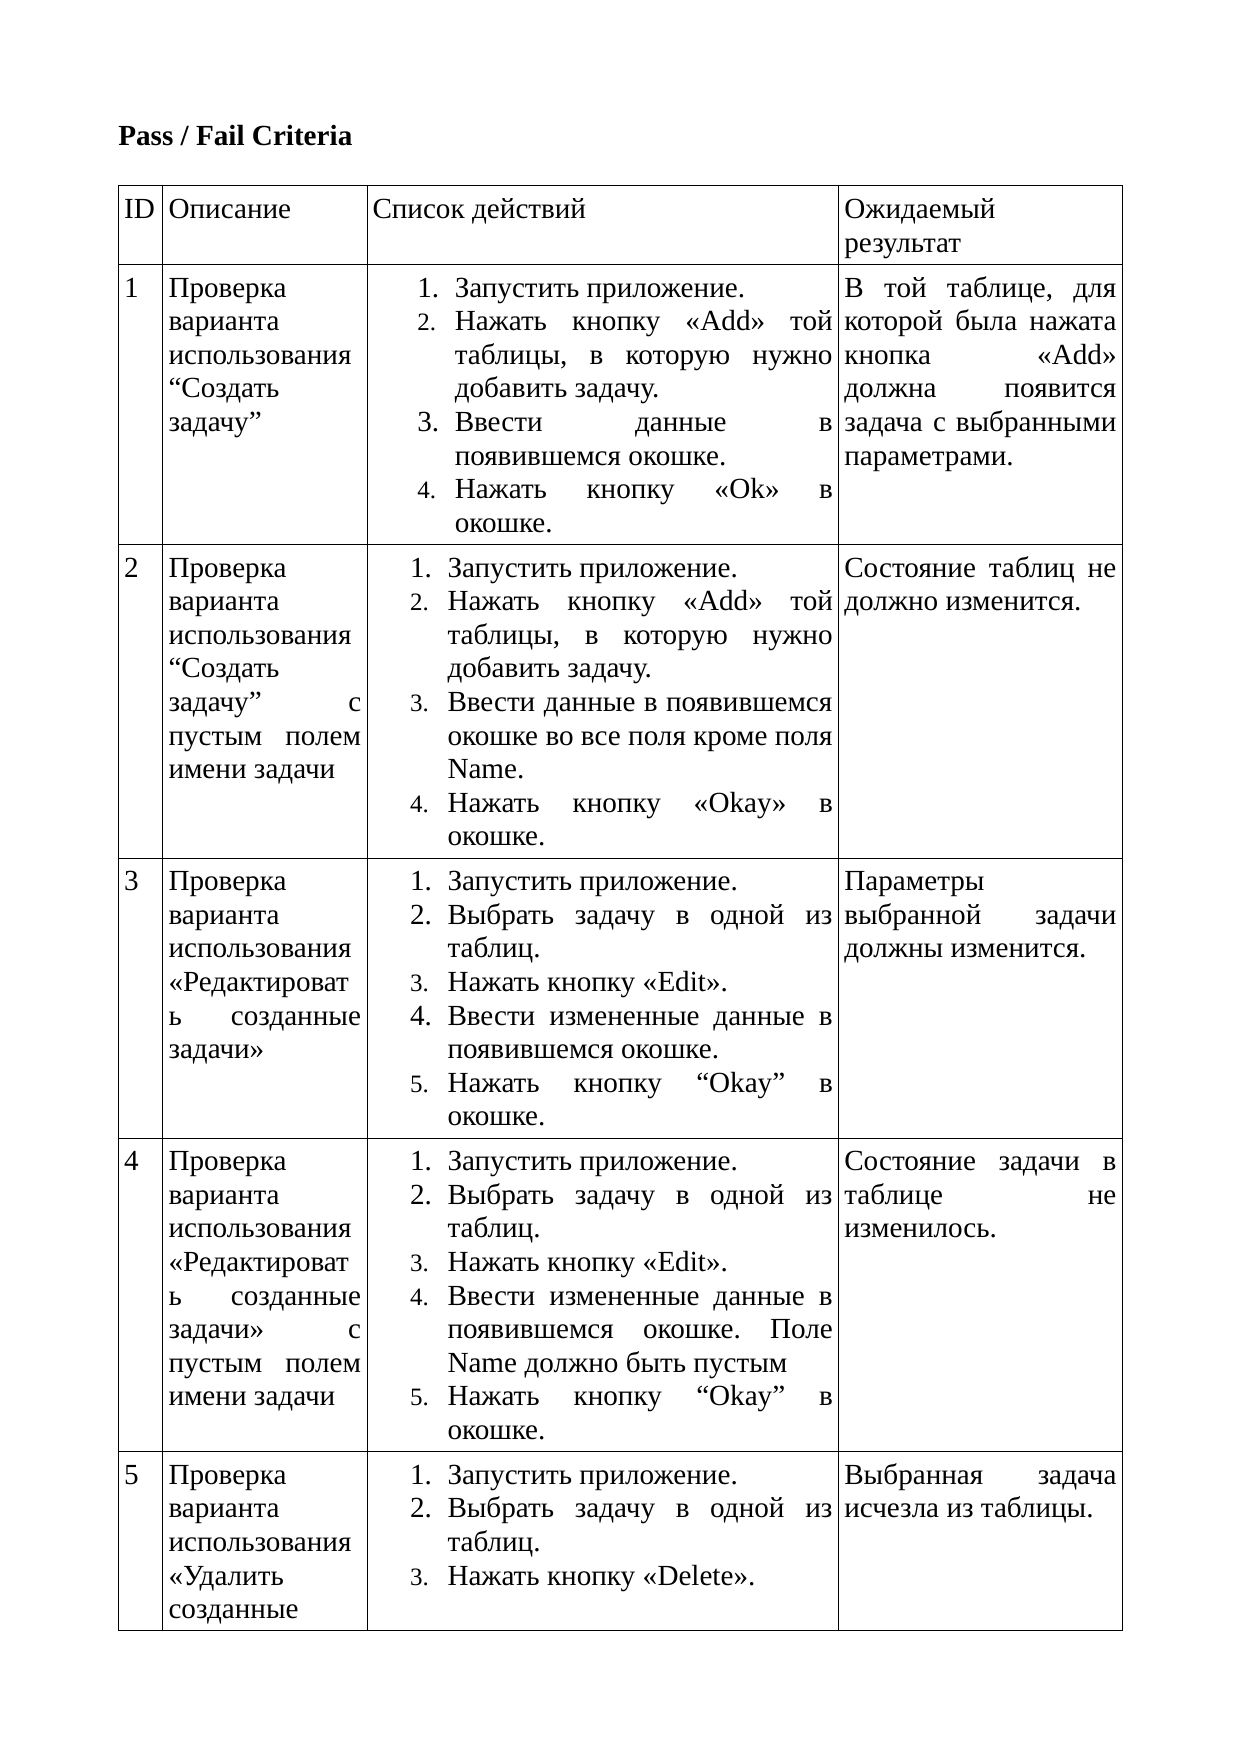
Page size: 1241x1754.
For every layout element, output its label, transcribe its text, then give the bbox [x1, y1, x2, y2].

table_cell Запустить приложение. Нажать кнопку «Add» той таблицы, в которую нужно добавить задачу. Ввести данные в появившемся окошке во все поля кроме поля Name. Нажать кнопку «Okay» в окошке. [368, 545, 838, 857]
table_cell Запустить приложение. Нажать кнопку «Add» той таблицы, в которую нужно добавить задачу. Ввести данные в появившемся окошке. Нажать кнопку «Ok» в окошке. [368, 265, 838, 544]
table_cell 1 [119, 265, 162, 544]
table_cell Проверка варианта использования “Создать задачу” с пустым полем имени задачи [163, 545, 367, 857]
table_cell Параметры выбранной задачи должны изменится. [839, 859, 1122, 1137]
table_header Ожидаемый результат [839, 186, 1122, 264]
table_header Описание [163, 186, 367, 264]
table_cell Запустить приложение. Выбрать задачу в одной из таблиц. Нажать кнопку «Edit». Ввести измененные данные в появившемся окошке. Нажать кнопку “Okay” в окошке. [368, 859, 838, 1137]
table_cell Проверка варианта использования “Создать задачу” [163, 265, 367, 544]
table_header Список действий [368, 186, 838, 264]
table_cell Проверка варианта использования «Редактировать созданные задачи» с пустым полем имени задачи [163, 1139, 367, 1451]
table_cell Запустить приложение. Выбрать задачу в одной из таблиц. Нажать кнопку «Delete». [368, 1452, 838, 1630]
table_cell Выбранная задача исчезла из таблицы. [839, 1452, 1122, 1630]
table_cell 2 [119, 545, 162, 857]
text Pass / Fail Criteria [118, 118, 1122, 152]
table_cell 3 [119, 859, 162, 1137]
table_cell Состояние таблиц не должно изменится. [839, 545, 1122, 857]
table_cell Запустить приложение. Выбрать задачу в одной из таблиц. Нажать кнопку «Edit». Ввести измененные данные в появившемся окошке. Поле Name должно быть пустым Нажать кнопку “Okay” в окошке. [368, 1139, 838, 1451]
table_header ID [119, 186, 162, 264]
table_cell Состояние задачи в таблице не изменилось. [839, 1139, 1122, 1451]
table_cell Проверка варианта использования «Редактировать созданные задачи» [163, 859, 367, 1137]
table_cell 5 [119, 1452, 162, 1630]
table_cell 4 [119, 1139, 162, 1451]
table_cell В той таблице, для которой была нажата кнопка «Add» должна появится задача с выбранными параметрами. [839, 265, 1122, 544]
table_cell Проверка варианта использования «Удалить созданные [163, 1452, 367, 1630]
